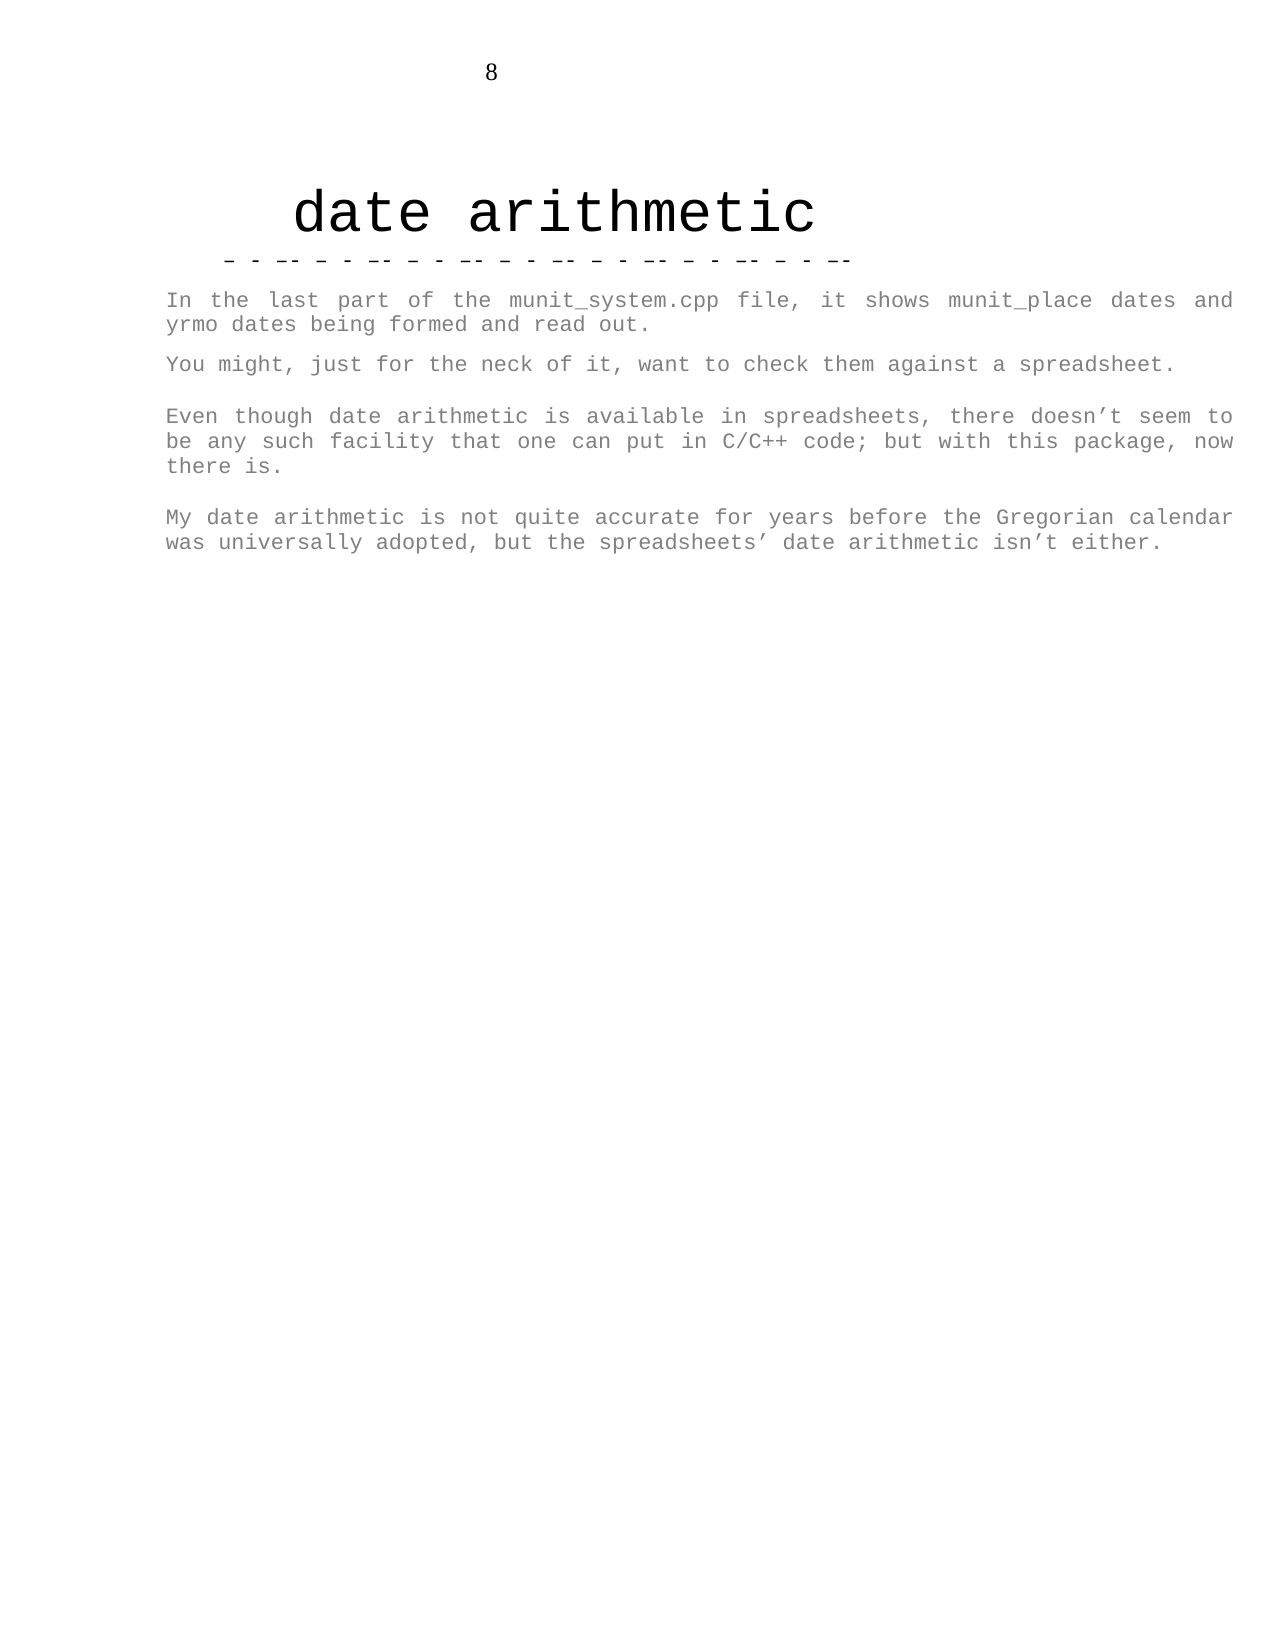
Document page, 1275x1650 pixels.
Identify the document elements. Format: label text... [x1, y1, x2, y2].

text – - –- – - –- – - –- – - –- – - –- – - –- – - –- [223, 249, 1234, 274]
text My date arithmetic is not quite accurate for years before the Gregorian calendar was universally adopted, but the spreadsheets’ date arithmetic isn’t either. [166, 507, 1234, 556]
text In the last part of the munit_system.cpp file, it shows munit_place dates and yrmo dates being formed and read out. [166, 289, 1234, 338]
text You might, just for the neck of it, want to check them against a spreadsheet. [166, 353, 1234, 378]
text date arithmetic [223, 183, 1234, 249]
text Even though date arithmetic is available in spreadsheets, there doesn’t seem to be any such facility that one can put in C/C++ code; but with this package, now there is. [166, 405, 1234, 479]
